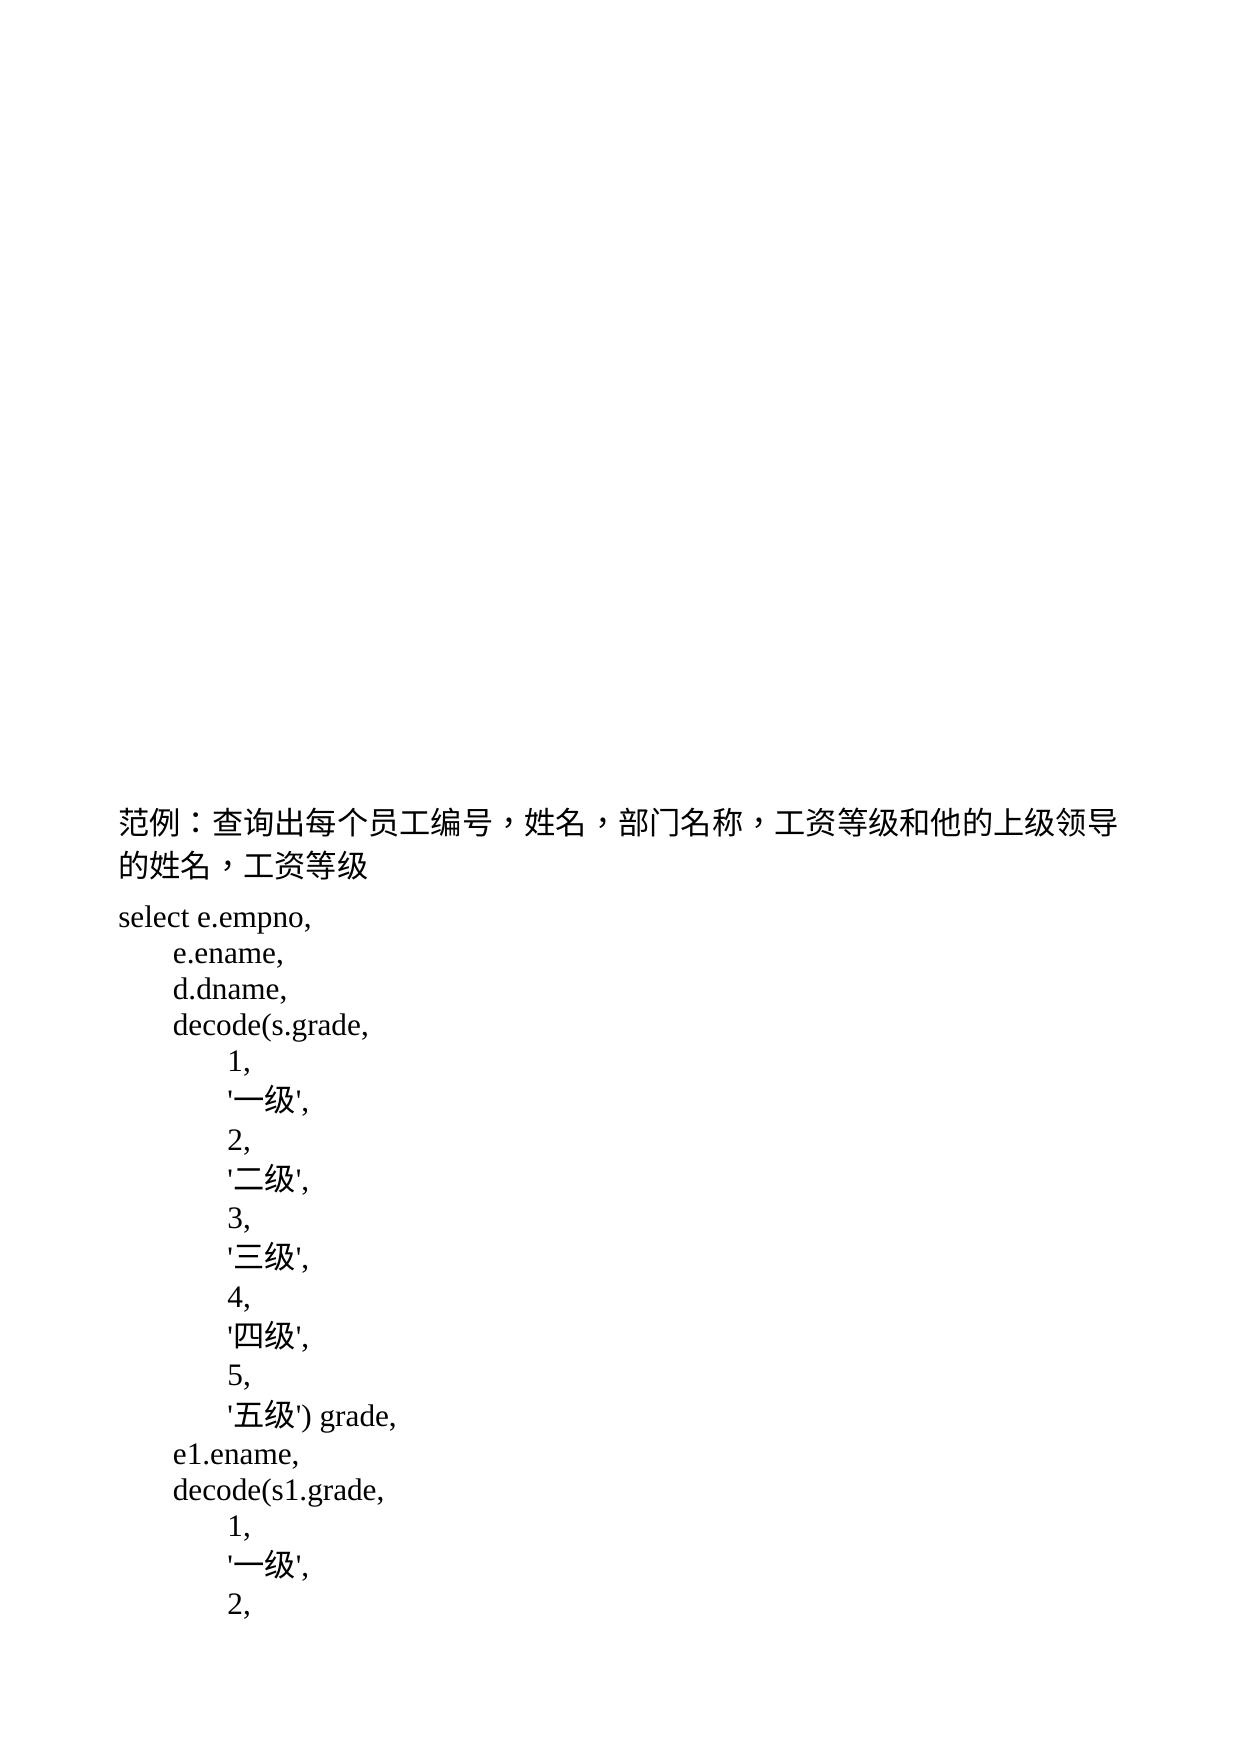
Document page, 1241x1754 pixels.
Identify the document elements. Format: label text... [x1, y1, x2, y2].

text d.dname, [118, 971, 1122, 1006]
text e.ename, [118, 934, 1122, 971]
text '一级', [118, 1078, 1122, 1121]
text decode(s1.grade, [118, 1471, 1122, 1507]
text 范例：查询出每个员工编号，姓名，部门名称，工资等级和他的上级领导的姓名，工资等级 [118, 801, 1122, 886]
text e1.ename, [118, 1435, 1122, 1471]
text '二级', [118, 1157, 1122, 1199]
text 4, [118, 1278, 1122, 1314]
text decode(s.grade, [118, 1006, 1122, 1042]
text 1, [118, 1042, 1122, 1078]
text '五级') grade, [118, 1392, 1122, 1435]
text 2, [118, 1586, 1122, 1621]
text select e.empno, [118, 899, 1122, 934]
text '一级', [118, 1543, 1122, 1586]
text 1, [118, 1507, 1122, 1543]
text 2, [118, 1121, 1122, 1157]
text '四级', [118, 1314, 1122, 1357]
text 5, [118, 1357, 1122, 1392]
text '三级', [118, 1235, 1122, 1278]
text 3, [118, 1199, 1122, 1235]
